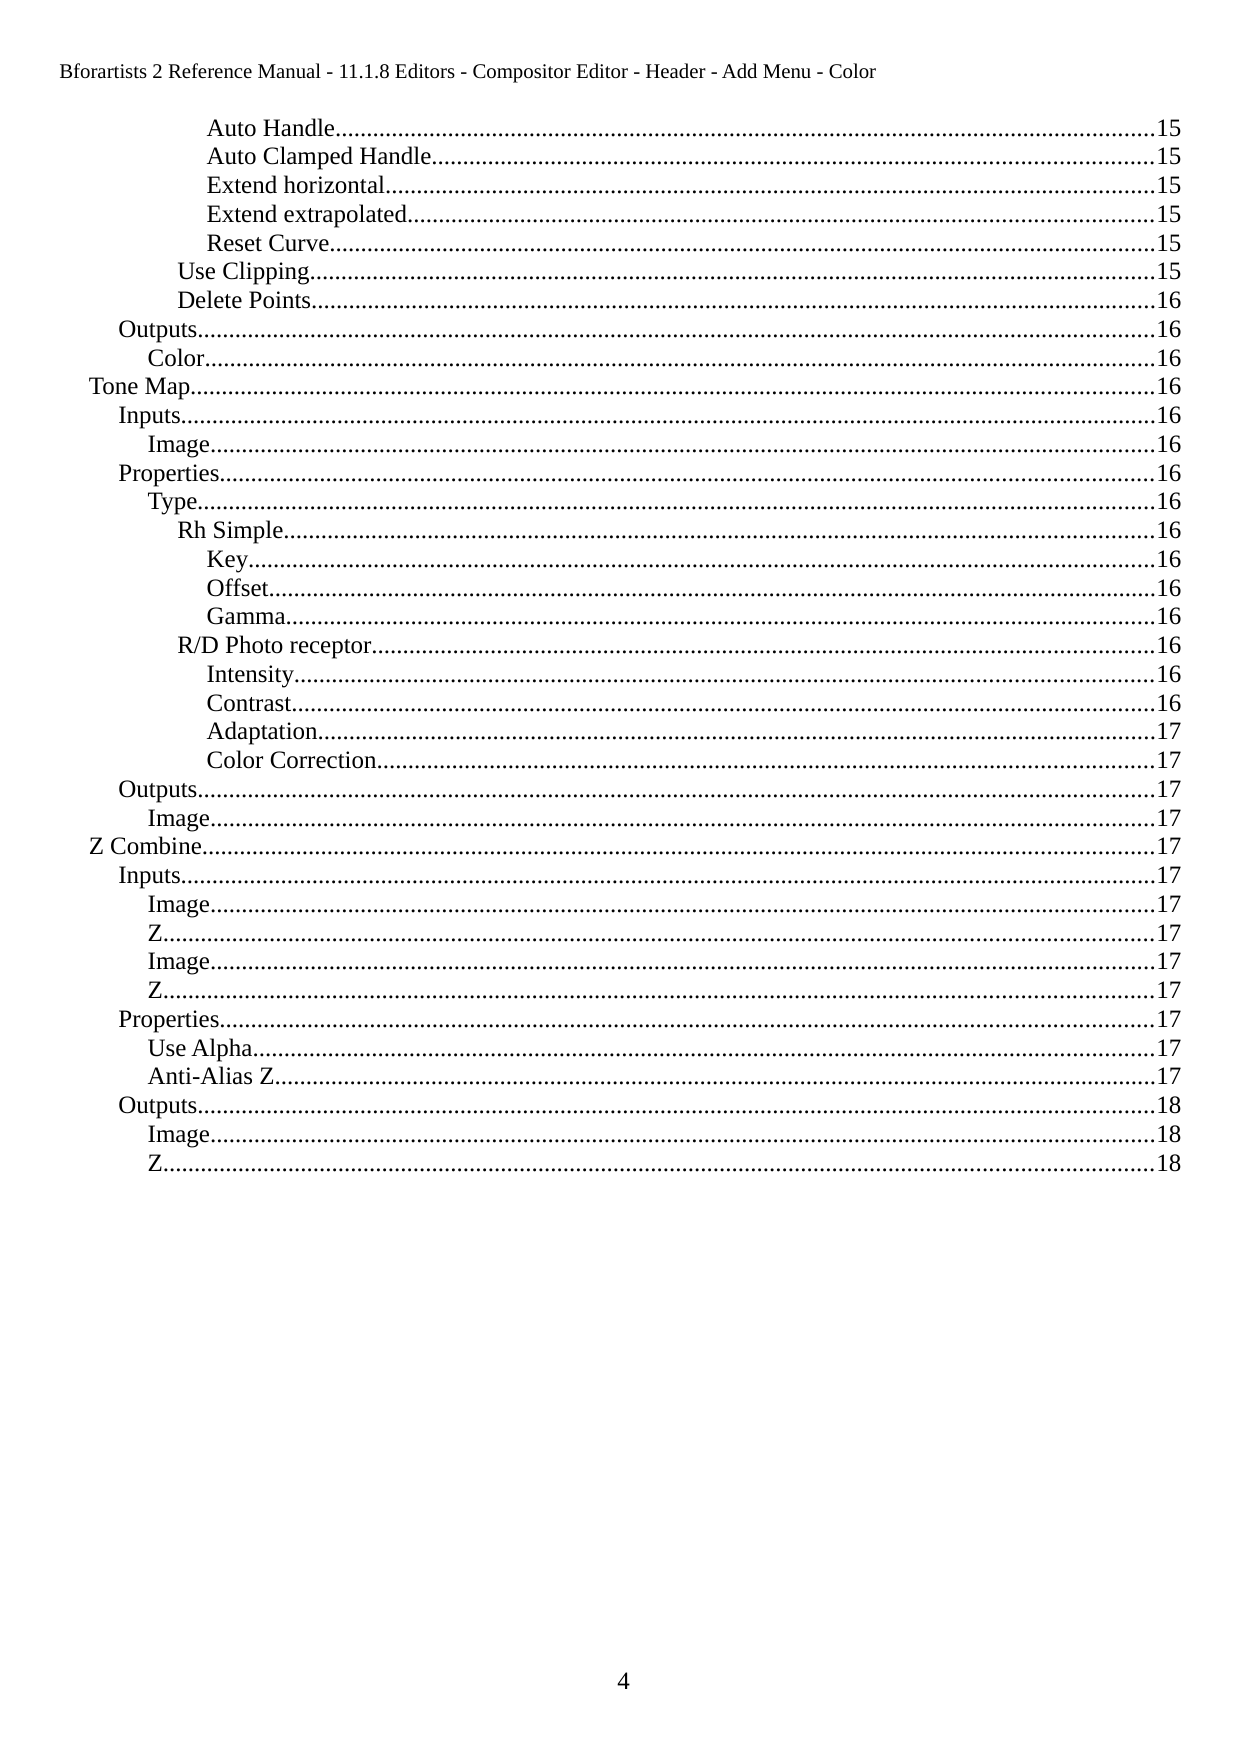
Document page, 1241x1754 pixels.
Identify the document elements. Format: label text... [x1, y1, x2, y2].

text Inputs 17 [118, 860, 1181, 889]
text Z 17 [147, 975, 1181, 1004]
text Delete Points 16 [177, 285, 1181, 314]
text Extend horizontal 15 [206, 170, 1181, 199]
text Color Correction 17 [206, 745, 1181, 774]
text Anti-Alias Z 17 [147, 1061, 1181, 1090]
text Gamma 16 [206, 601, 1181, 630]
text Outputs 17 [118, 774, 1181, 803]
text Image 17 [147, 946, 1181, 975]
text Type 16 [147, 486, 1181, 515]
text Image 18 [147, 1119, 1181, 1148]
text Tone Map 16 [88, 371, 1181, 400]
text Properties 16 [118, 458, 1181, 486]
text Intensity 16 [206, 659, 1181, 688]
text Adaptation 17 [206, 716, 1181, 745]
text Inputs 16 [118, 400, 1181, 429]
text Auto Clamped Handle 15 [206, 141, 1181, 170]
text Z Combine 17 [88, 831, 1181, 860]
text Key 16 [206, 544, 1181, 573]
text Reset Curve 15 [206, 228, 1181, 256]
text Rh Simple 16 [177, 515, 1181, 544]
text Contrast 16 [206, 688, 1181, 716]
text Properties 17 [118, 1004, 1181, 1033]
text Image 16 [147, 429, 1181, 458]
text Outputs 16 [118, 314, 1181, 343]
text Z 17 [147, 918, 1181, 946]
text R/D Photo receptor 16 [177, 630, 1181, 659]
text Z 18 [147, 1148, 1181, 1176]
text Color 16 [147, 343, 1181, 371]
text Offset 16 [206, 573, 1181, 601]
text Extend extrapolated 15 [206, 199, 1181, 228]
text Auto Handle 15 [206, 113, 1181, 141]
text Outputs 18 [118, 1090, 1181, 1119]
text Use Clipping 15 [177, 256, 1181, 285]
text Image 17 [147, 803, 1181, 831]
text Image 17 [147, 889, 1181, 918]
text Use Alpha 17 [147, 1033, 1181, 1061]
